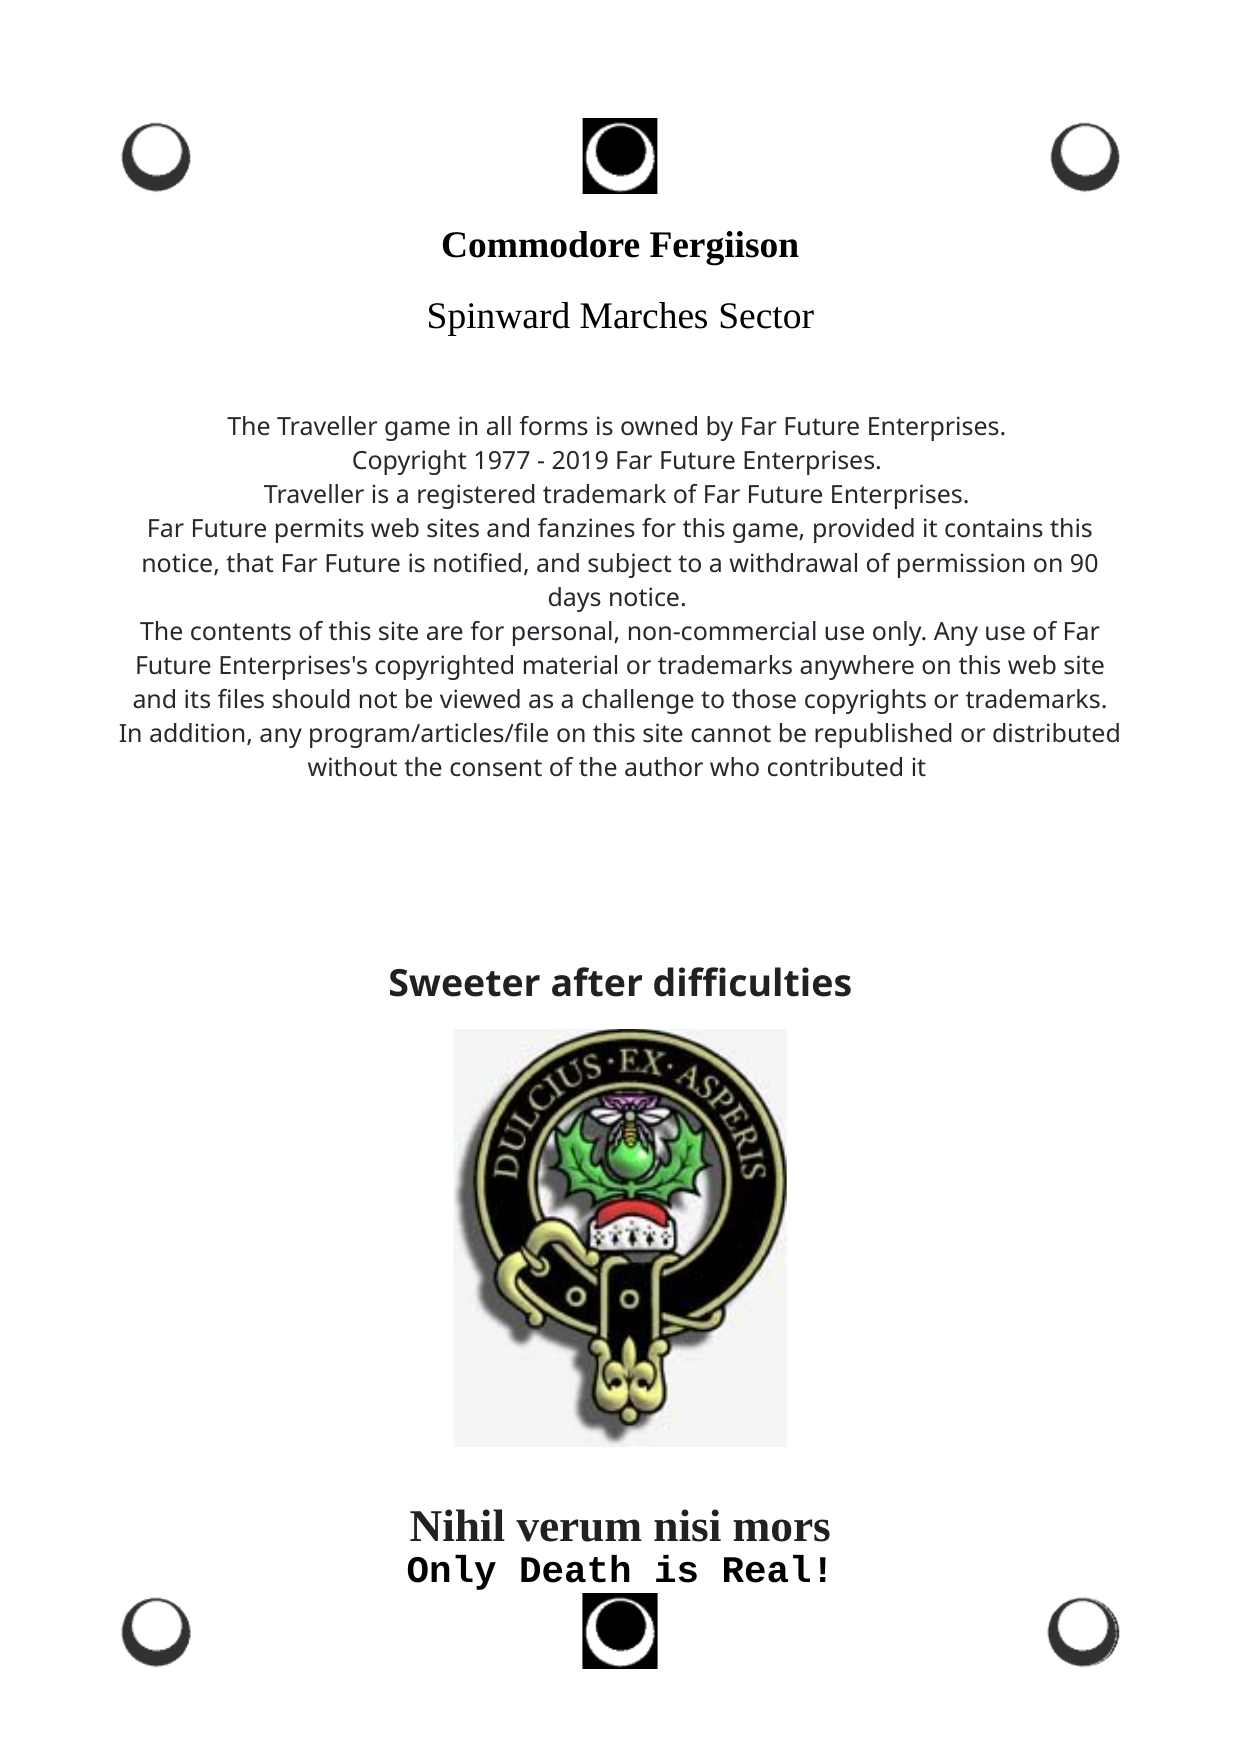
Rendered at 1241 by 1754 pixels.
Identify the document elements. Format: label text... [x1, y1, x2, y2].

text Copyright 1977 - 2019 Far Future Enterprises. [118, 443, 1122, 477]
picture [453, 1029, 787, 1447]
text The contents of this site are for personal, non-commercial use only. Any use of Far Future Enterprises's copyrighted material or trademarks anywhere on this web site and its files should not be viewed as a challenge to those copyrights or trademarks. In addition, any program/articles/file on this site cannot be republished or distributed without the consent of the author who contributed it [118, 613, 1122, 784]
text Nihil verum nisi mors [118, 1499, 1122, 1551]
text Far Future permits web sites and fanzines for this game, provided it contains this notice, that Far Future is notified, and subject to a withdrawal of permission on 90 days notice. [118, 511, 1122, 613]
text Commodore Fergiison [118, 222, 1122, 265]
text Spinward Marches Sector [118, 294, 1122, 337]
text Sweeter after difficulties [118, 956, 1122, 1007]
text Only Death is Real! [118, 1551, 1122, 1593]
picture [118, 118, 194, 194]
picture [582, 118, 658, 194]
text The Traveller game in all forms is owned by Far Future Enterprises. [118, 409, 1122, 443]
text Traveller is a registered trademark of Far Future Enterprises. [118, 477, 1122, 511]
picture [1047, 118, 1123, 194]
picture [118, 1593, 194, 1669]
picture [582, 1593, 658, 1669]
picture [1044, 1593, 1123, 1669]
